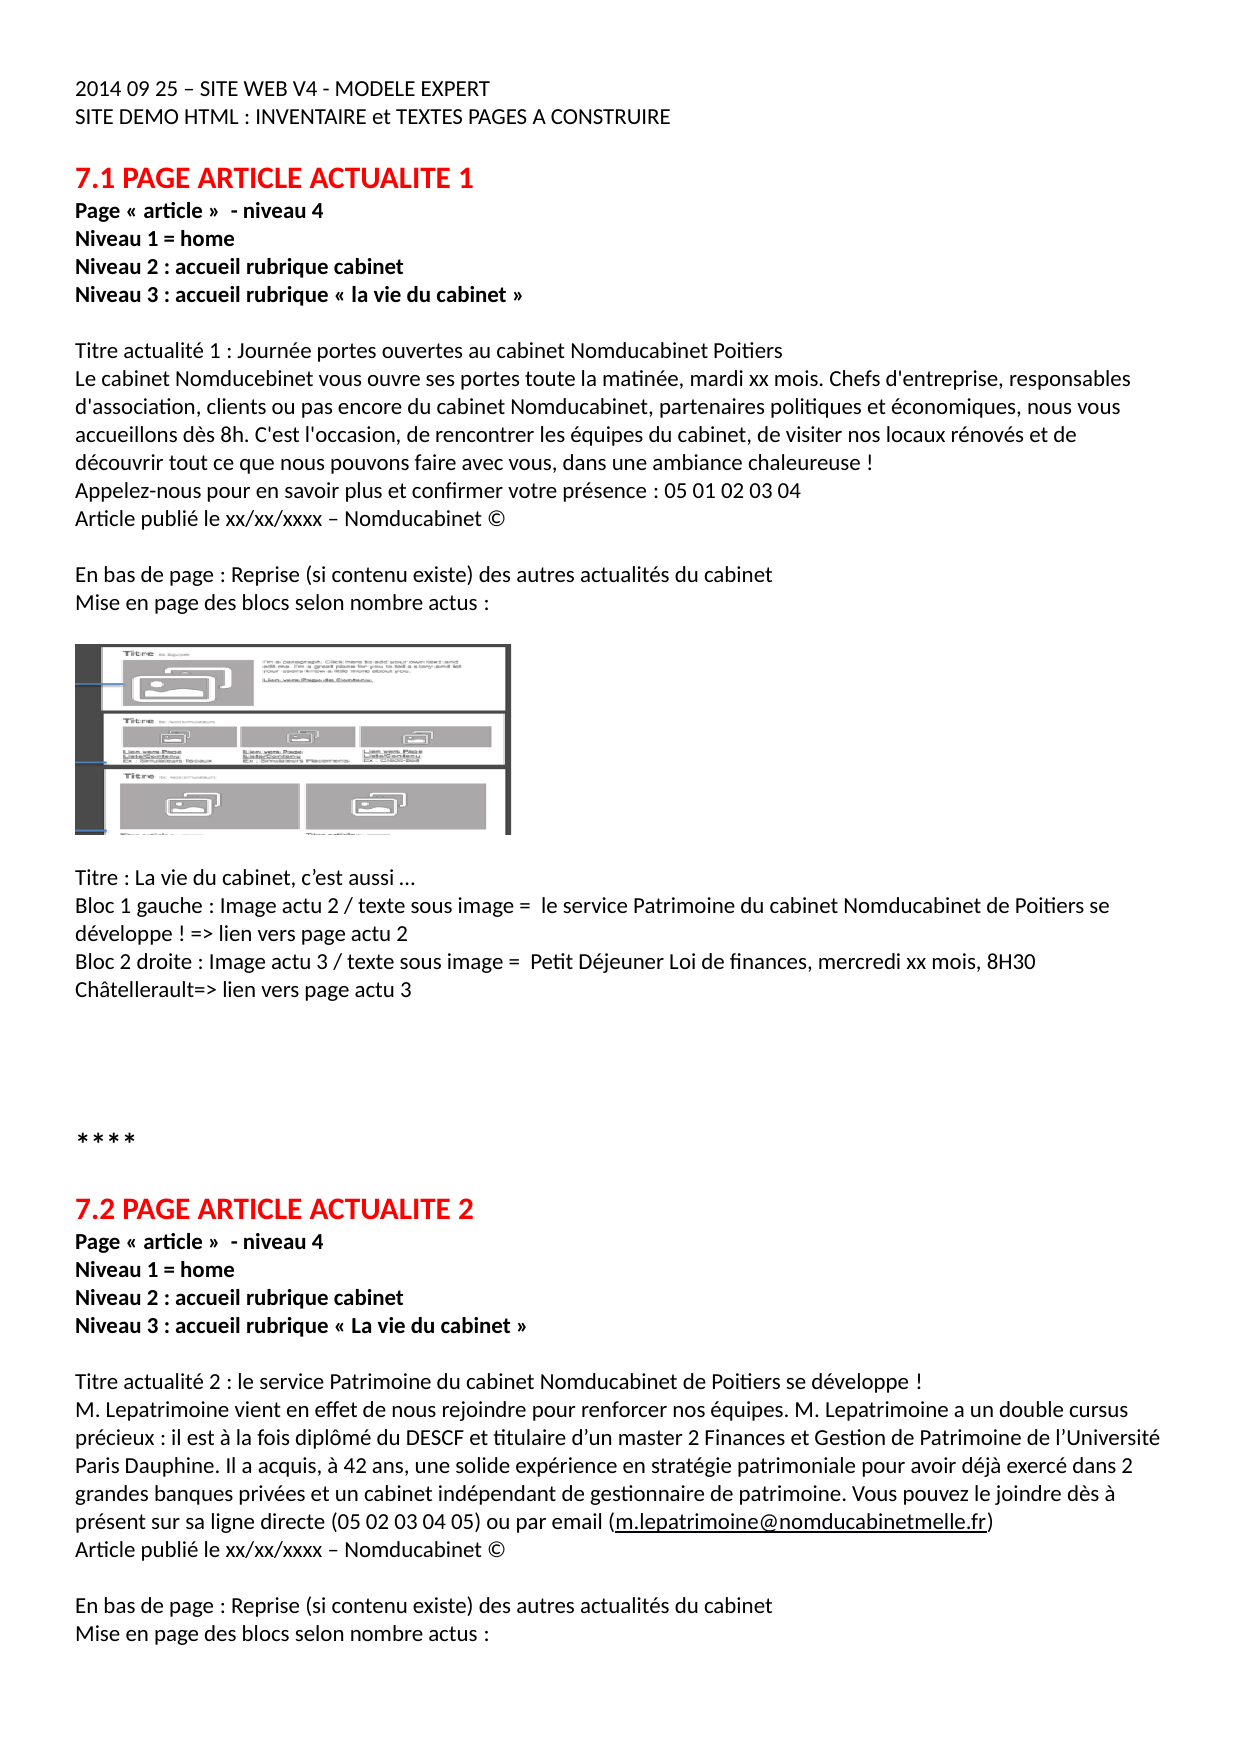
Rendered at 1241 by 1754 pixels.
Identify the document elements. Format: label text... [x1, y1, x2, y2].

text Niveau 3 : accueil rubrique « la vie du cabinet » [75, 280, 1165, 308]
text En bas de page : Reprise (si contenu existe) des autres actualités du cabinet [75, 560, 1165, 588]
text Le cabinet Nomducebinet vous ouvre ses portes toute la matinée, mardi xx mois. Chefs d'entreprise, responsables d'association, clients ou pas encore du cabinet Nomducabinet, partenaires politiques et économiques, nous vous accueillons dès 8h. C'est l'occasion, de rencontrer les équipes du cabinet, de visiter nos locaux rénovés et de découvrir tout ce que nous pouvons faire avec vous, dans une ambiance chaleureuse ! [75, 364, 1165, 476]
text En bas de page : Reprise (si contenu existe) des autres actualités du cabinet [75, 1591, 1165, 1619]
text **** [75, 1125, 1165, 1163]
text Titre actualité 2 : le service Patrimoine du cabinet Nomducabinet de Poitiers se développe ! [75, 1367, 1165, 1395]
text Niveau 1 = home [75, 1255, 1165, 1283]
text Article publié le xx/xx/xxxx – Nomducabinet © [75, 1535, 1165, 1563]
text Bloc 2 droite : Image actu 3 / texte sous image = Petit Déjeuner Loi de finances, mercredi xx mois, 8H30 Châtellerault=> lien vers page actu 3 [75, 947, 1165, 1003]
text 7.2 PAGE ARTICLE ACTUALITE 2 [75, 1189, 1165, 1227]
text Page « article » - niveau 4 [75, 1227, 1165, 1255]
text Titre actualité 1 : Journée portes ouvertes au cabinet Nomducabinet Poitiers [75, 336, 1165, 364]
text Page « article » - niveau 4 [75, 196, 1165, 224]
text Niveau 1 = home [75, 224, 1165, 252]
text Appelez-nous pour en savoir plus et confirmer votre présence : 05 01 02 03 04 [75, 476, 1165, 504]
text Niveau 3 : accueil rubrique « La vie du cabinet » [75, 1311, 1165, 1339]
text Mise en page des blocs selon nombre actus : [75, 1619, 1165, 1647]
text Article publié le xx/xx/xxxx – Nomducabinet © [75, 504, 1165, 532]
text Titre : La vie du cabinet, c’est aussi … [75, 863, 1165, 891]
text M. Lepatrimoine vient en effet de nous rejoindre pour renforcer nos équipes. M. Lepatrimoine a un double cursus précieux : il est à la fois diplômé du DESCF et titulaire d’un master 2 Finances et Gestion de Patrimoine de l’Université Paris Dauphine. Il a acquis, à 42 ans, une solide expérience en stratégie patrimoniale pour avoir déjà exercé dans 2 grandes banques privées et un cabinet indépendant de gestionnaire de patrimoine. Vous pouvez le joindre dès à présent sur sa ligne directe (05 02 03 04 05) ou par email (m.lepatrimoine@nomducabinetmelle.fr) [75, 1395, 1165, 1535]
text Mise en page des blocs selon nombre actus : [75, 588, 1165, 616]
text Niveau 2 : accueil rubrique cabinet [75, 1283, 1165, 1311]
text 7.1 PAGE ARTICLE ACTUALITE 1 [75, 158, 1165, 196]
text Bloc 1 gauche : Image actu 2 / texte sous image = le service Patrimoine du cabinet Nomducabinet de Poitiers se développe ! => lien vers page actu 2 [75, 891, 1165, 947]
text Niveau 2 : accueil rubrique cabinet [75, 252, 1165, 280]
